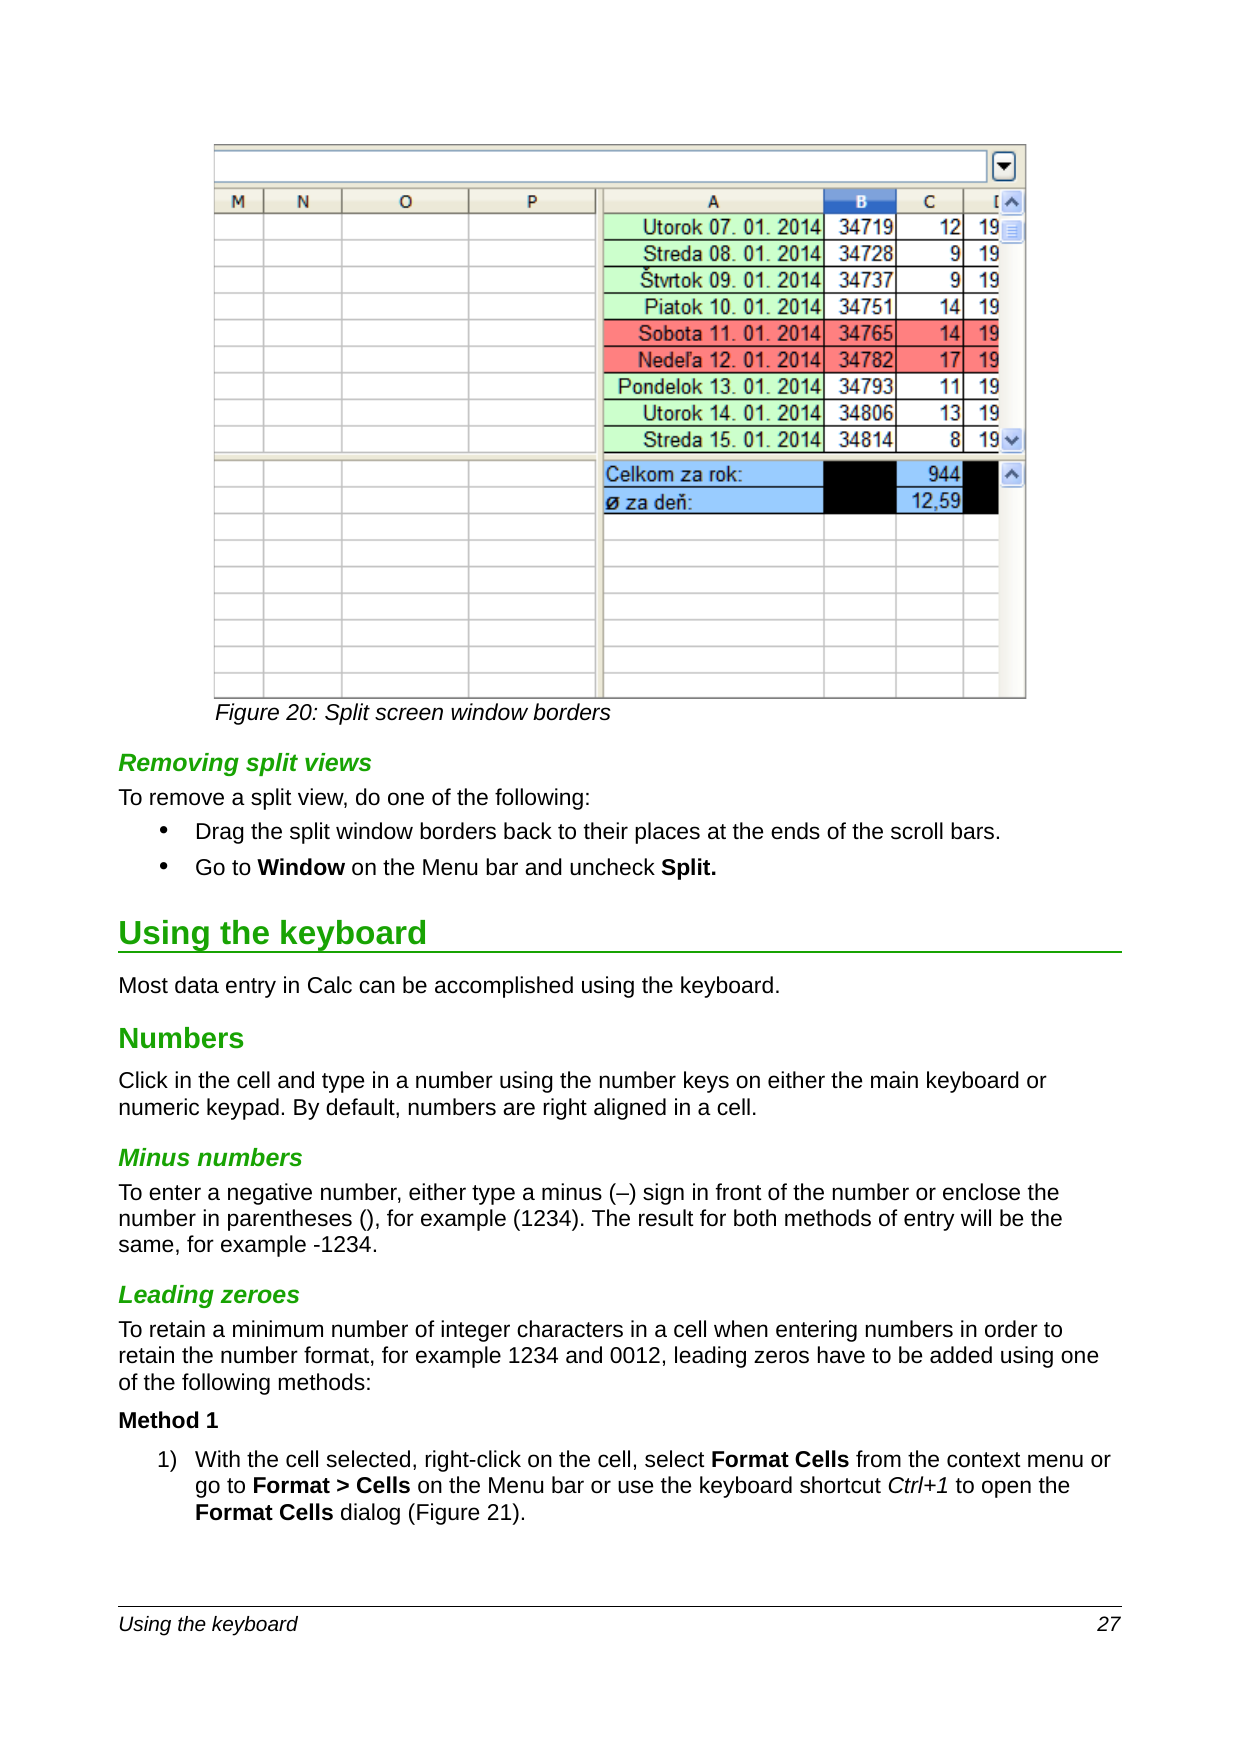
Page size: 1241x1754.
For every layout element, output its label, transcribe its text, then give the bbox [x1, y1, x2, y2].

subtitle Removing split views [118, 748, 1122, 777]
list Drag the split window borders back to their places at the ends of the scroll bars. [156, 816, 1122, 846]
text To retain a minimum number of integer characters in a cell when entering numbers in order to retain the number format, for example 1234 and 0012, leading zeros have to be added using one of the following methods: [118, 1316, 1122, 1395]
subtitle Leading zeroes [118, 1281, 1122, 1309]
list To remove a split view, do one of the following: [118, 783, 1122, 810]
text Figure 20: Split screen window borders [215, 699, 1026, 725]
subtitle Minus numbers [118, 1143, 1122, 1172]
text Most data entry in Calc can be accomplished using the keyboard. [118, 972, 1122, 998]
text Click in the cell and type in a number using the number keys on either the main keyboard or numeric keypad. By default, numbers are right aligned in a cell. [118, 1067, 1122, 1120]
subtitle Numbers [118, 1022, 1122, 1055]
list Go to Window on the Menu bar and uncheck Split. [156, 852, 1122, 881]
picture [213, 144, 1027, 699]
list With the cell selected, right-click on the cell, select Format Cells from the context menu or go to Format > Cells on the Menu bar or use the keyboard shortcut Ctrl+1 to open the Format Cells dialog (Figure 21). [177, 1446, 1122, 1525]
text To enter a negative number, either type a minus (–) sign in front of the number or enclose the number in parentheses (), for example (1234). The result for both methods of entry will be the same, for example -1234. [118, 1178, 1122, 1257]
text Method 1 [118, 1407, 1122, 1434]
subtitle Using the keyboard [118, 913, 1122, 951]
